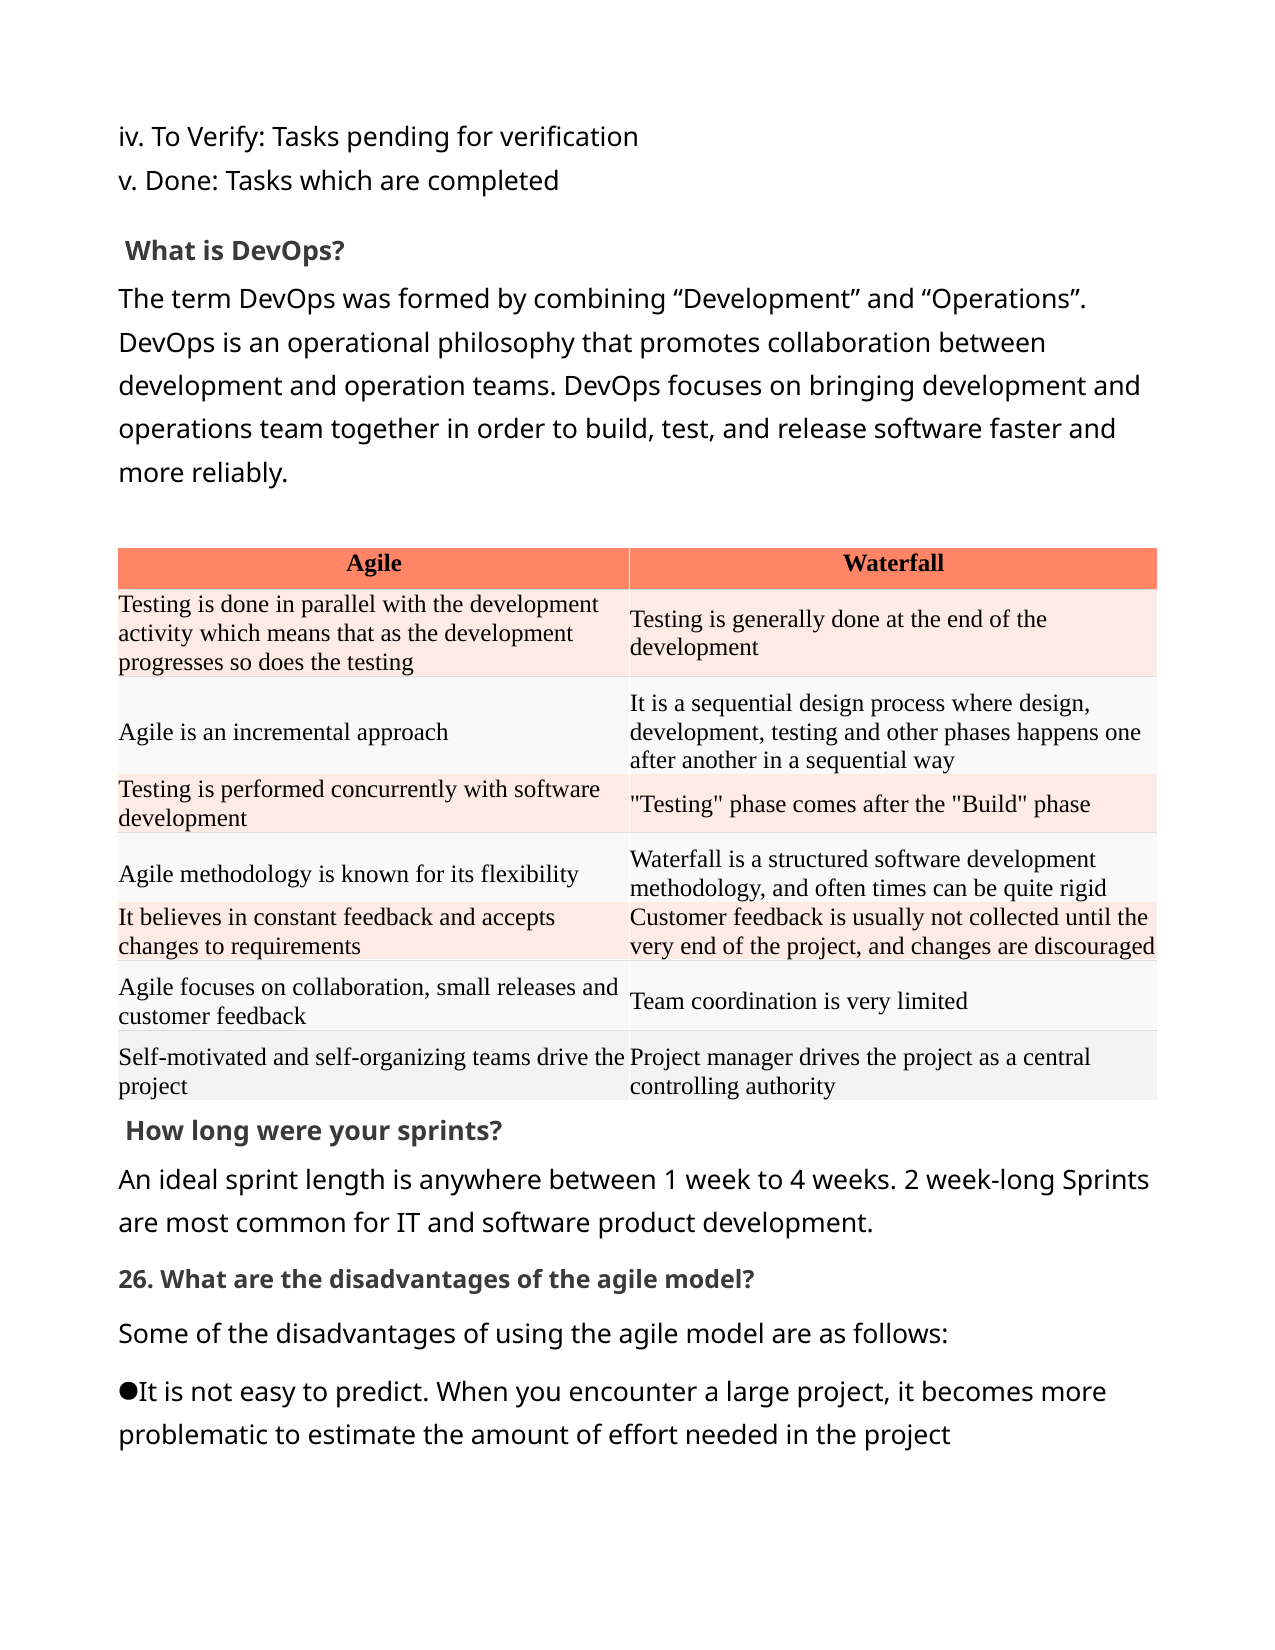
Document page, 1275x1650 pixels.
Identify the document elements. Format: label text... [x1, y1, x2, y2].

text iv. To Verify: Tasks pending for verification v. Done: Tasks which are completed [118, 118, 1157, 198]
table_cell Self-motivated and self-organizing teams drive the project [118, 1031, 629, 1100]
text Some of the disadvantages of using the agile model are as follows: [118, 1315, 1157, 1351]
table_cell It is a sequential design process where design, development, testing and other phases happens one after another in a sequential way [630, 677, 1157, 774]
table_cell Waterfall is a structured software development methodology, and often times can be quite rigid [630, 833, 1157, 902]
table_cell It believes in constant feedback and accepts changes to requirements [118, 902, 629, 959]
list It is not easy to predict. When you encounter a large project, it becomes more problematic to estimate the amount of effort needed in the project [118, 1373, 1157, 1452]
table_cell Agile is an incremental approach [118, 677, 629, 774]
subtitle 26. What are the disadvantages of the agile model? [118, 1262, 1157, 1296]
table_cell Testing is performed concurrently with software development [118, 774, 629, 832]
table_header Waterfall [630, 548, 1157, 589]
table_cell "Testing" phase comes after the "Build" phase [630, 774, 1157, 832]
table_cell Agile focuses on collaboration, small releases and customer feedback [118, 961, 629, 1029]
table_header Agile [118, 548, 629, 589]
text An ideal sprint length is anywhere between 1 week to 4 weeks. 2 week-long Sprints are most common for IT and software product development. [118, 1161, 1157, 1240]
table_cell Team coordination is very limited [630, 961, 1157, 1029]
subtitle How long were your sprints? [118, 1112, 1157, 1148]
table_cell Customer feedback is usually not collected until the very end of the project, and changes are discouraged [630, 902, 1157, 959]
subtitle What is DevOps? [118, 232, 1157, 268]
text The term DevOps was formed by combining “Development” and “Operations”. DevOps is an operational philosophy that promotes collaboration between development and operation teams. DevOps focuses on bringing development and operations team together in order to build, test, and release software faster and more reliably. [118, 281, 1157, 490]
table_cell Project manager drives the project as a central controlling authority [630, 1031, 1157, 1100]
table_cell Testing is generally done at the end of the development [630, 590, 1157, 676]
table_cell Agile methodology is known for its flexibility [118, 833, 629, 902]
table_cell Testing is done in parallel with the development activity which means that as the development progresses so does the testing [118, 590, 629, 676]
